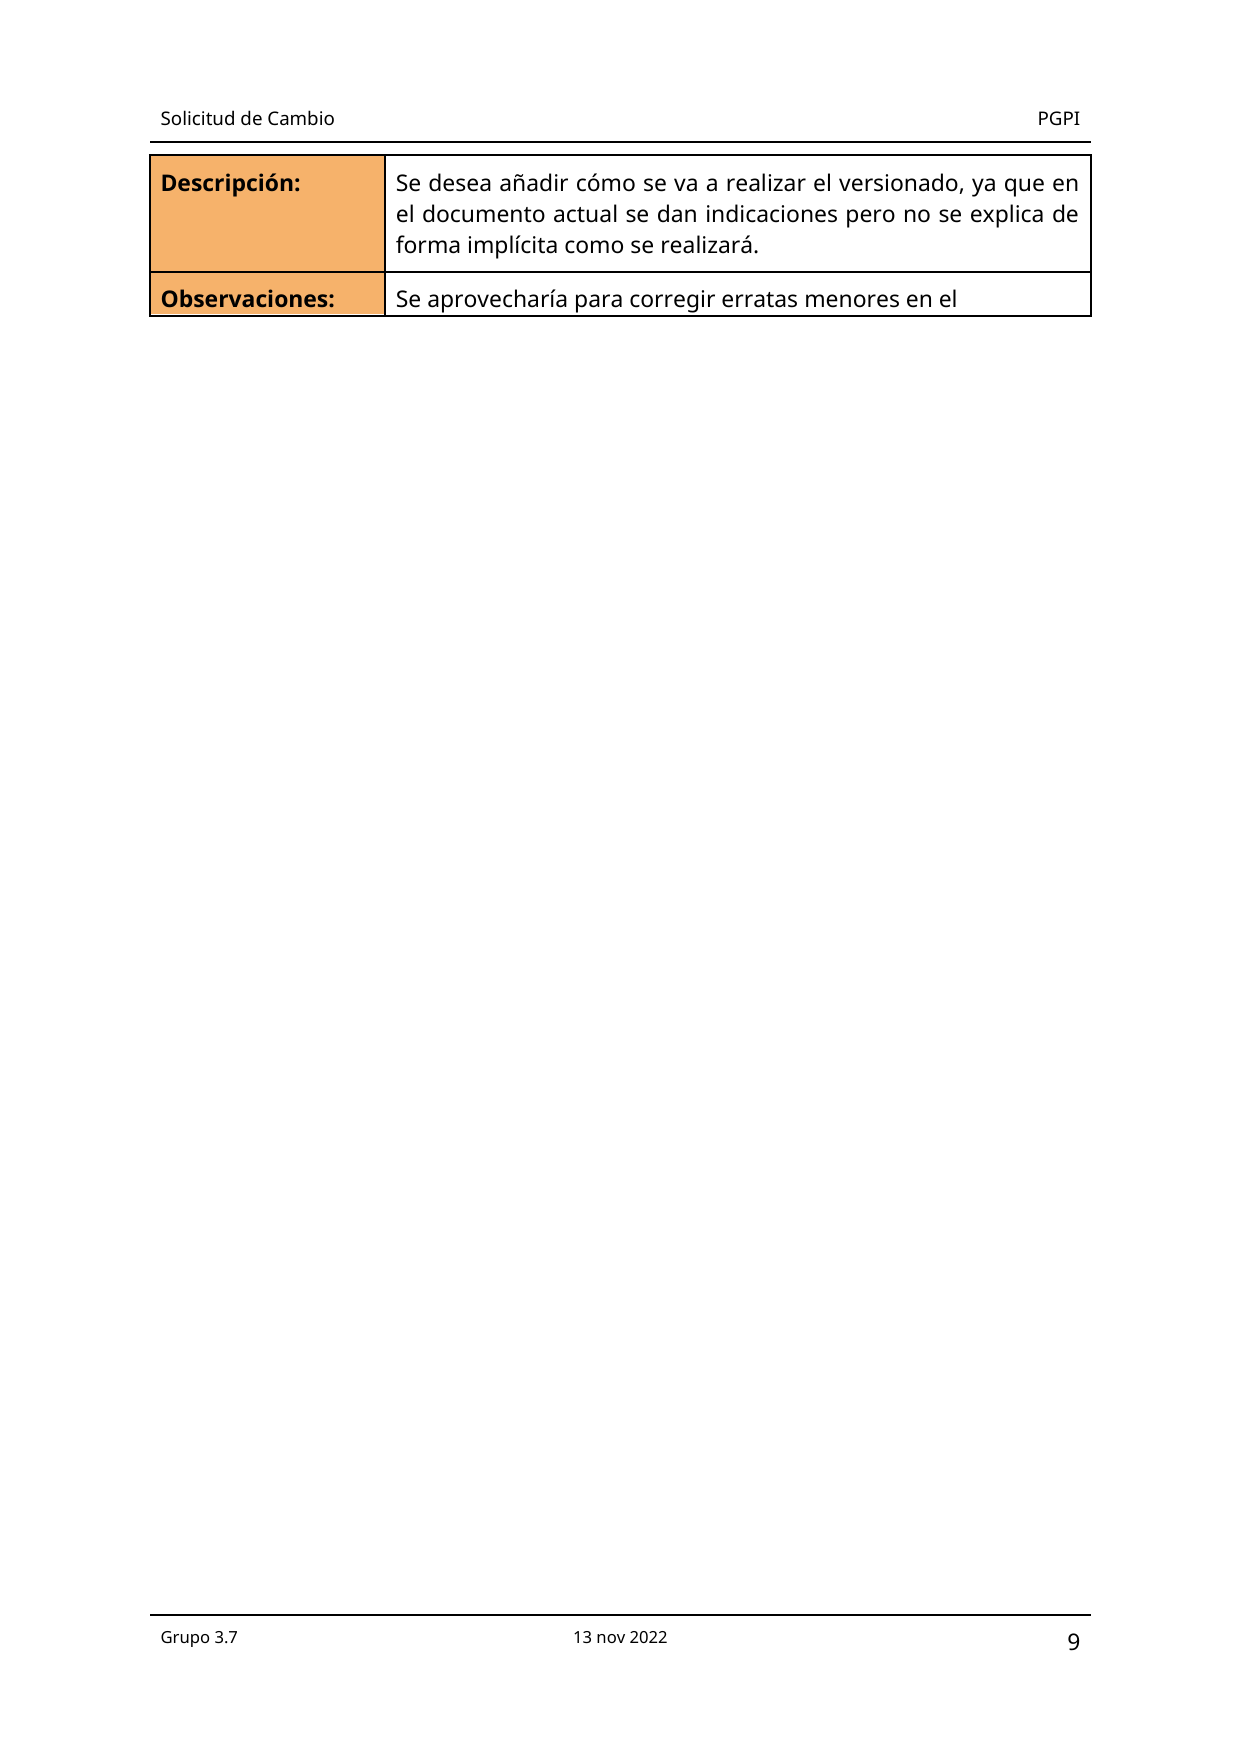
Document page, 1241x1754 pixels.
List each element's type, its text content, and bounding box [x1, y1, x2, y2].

table_cell Descripción: [151, 156, 384, 271]
table_cell Se desea añadir cómo se va a realizar el versionado, ya que en el documento actual se dan indicaciones pero no se explica de forma implícita como se realizará. [386, 156, 1090, 271]
table_cell Se aprovecharía para corregir erratas menores en el documento [386, 273, 1090, 314]
table_cell Observaciones: [151, 273, 384, 314]
